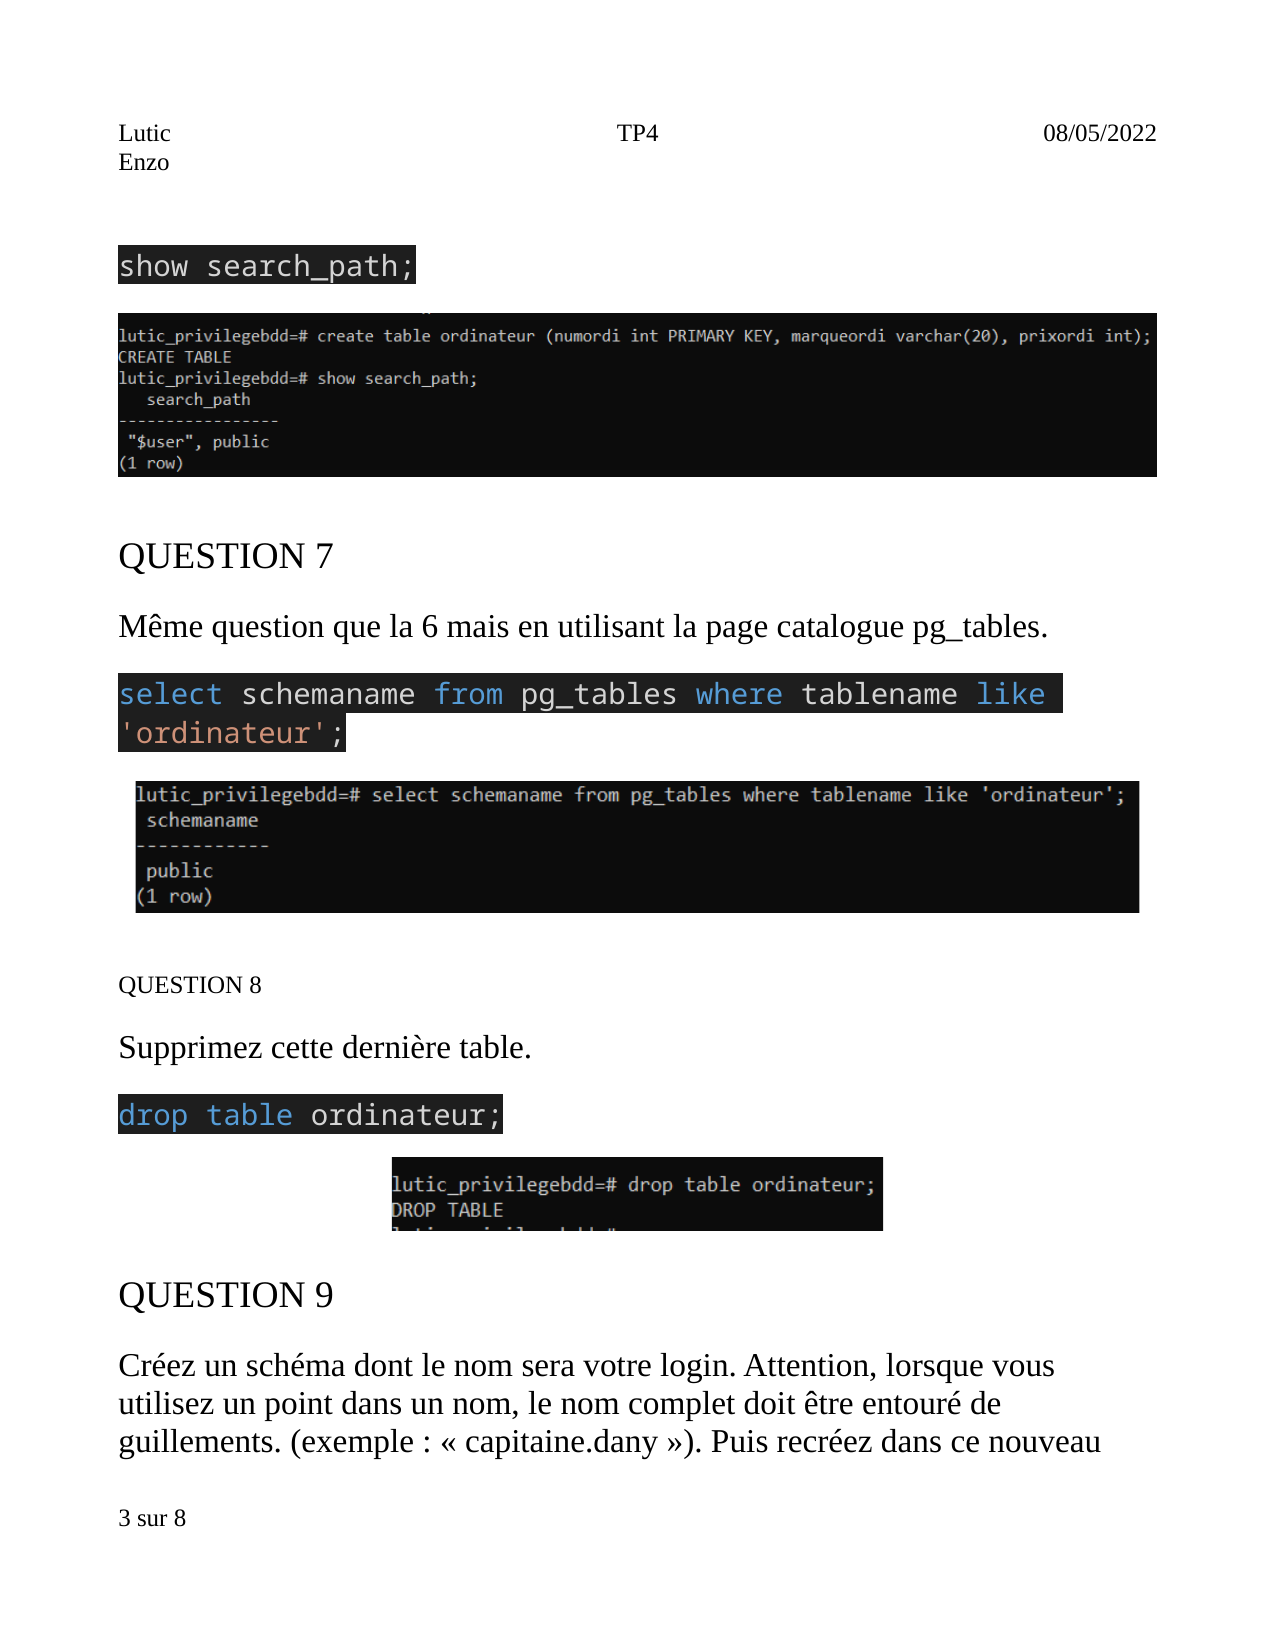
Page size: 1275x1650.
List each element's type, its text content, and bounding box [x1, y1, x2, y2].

text select schemaname from pg_tables where tablename like 'ordinateur'; [118, 673, 1157, 752]
text Créez un schéma dont le nom sera votre login. Attention, lorsque vous utilisez un point dans un nom, le nom complet doit être entouré de guillements. (exemple : « capitaine.dany »). Puis recréez dans ce nouveau [118, 1345, 1157, 1460]
text QUESTION 7 [118, 534, 1157, 577]
text drop table ordinateur; [118, 1094, 1157, 1134]
text QUESTION 9 [118, 1273, 1157, 1316]
text Même question que la 6 mais en utilisant la page catalogue pg_tables. [118, 606, 1157, 644]
picture [391, 1157, 884, 1231]
text QUESTION 8 [118, 970, 1157, 998]
picture [135, 781, 1140, 913]
text Supprimez cette dernière table. [118, 1027, 1157, 1066]
picture [118, 313, 1157, 477]
text show search_path; [118, 245, 1157, 284]
